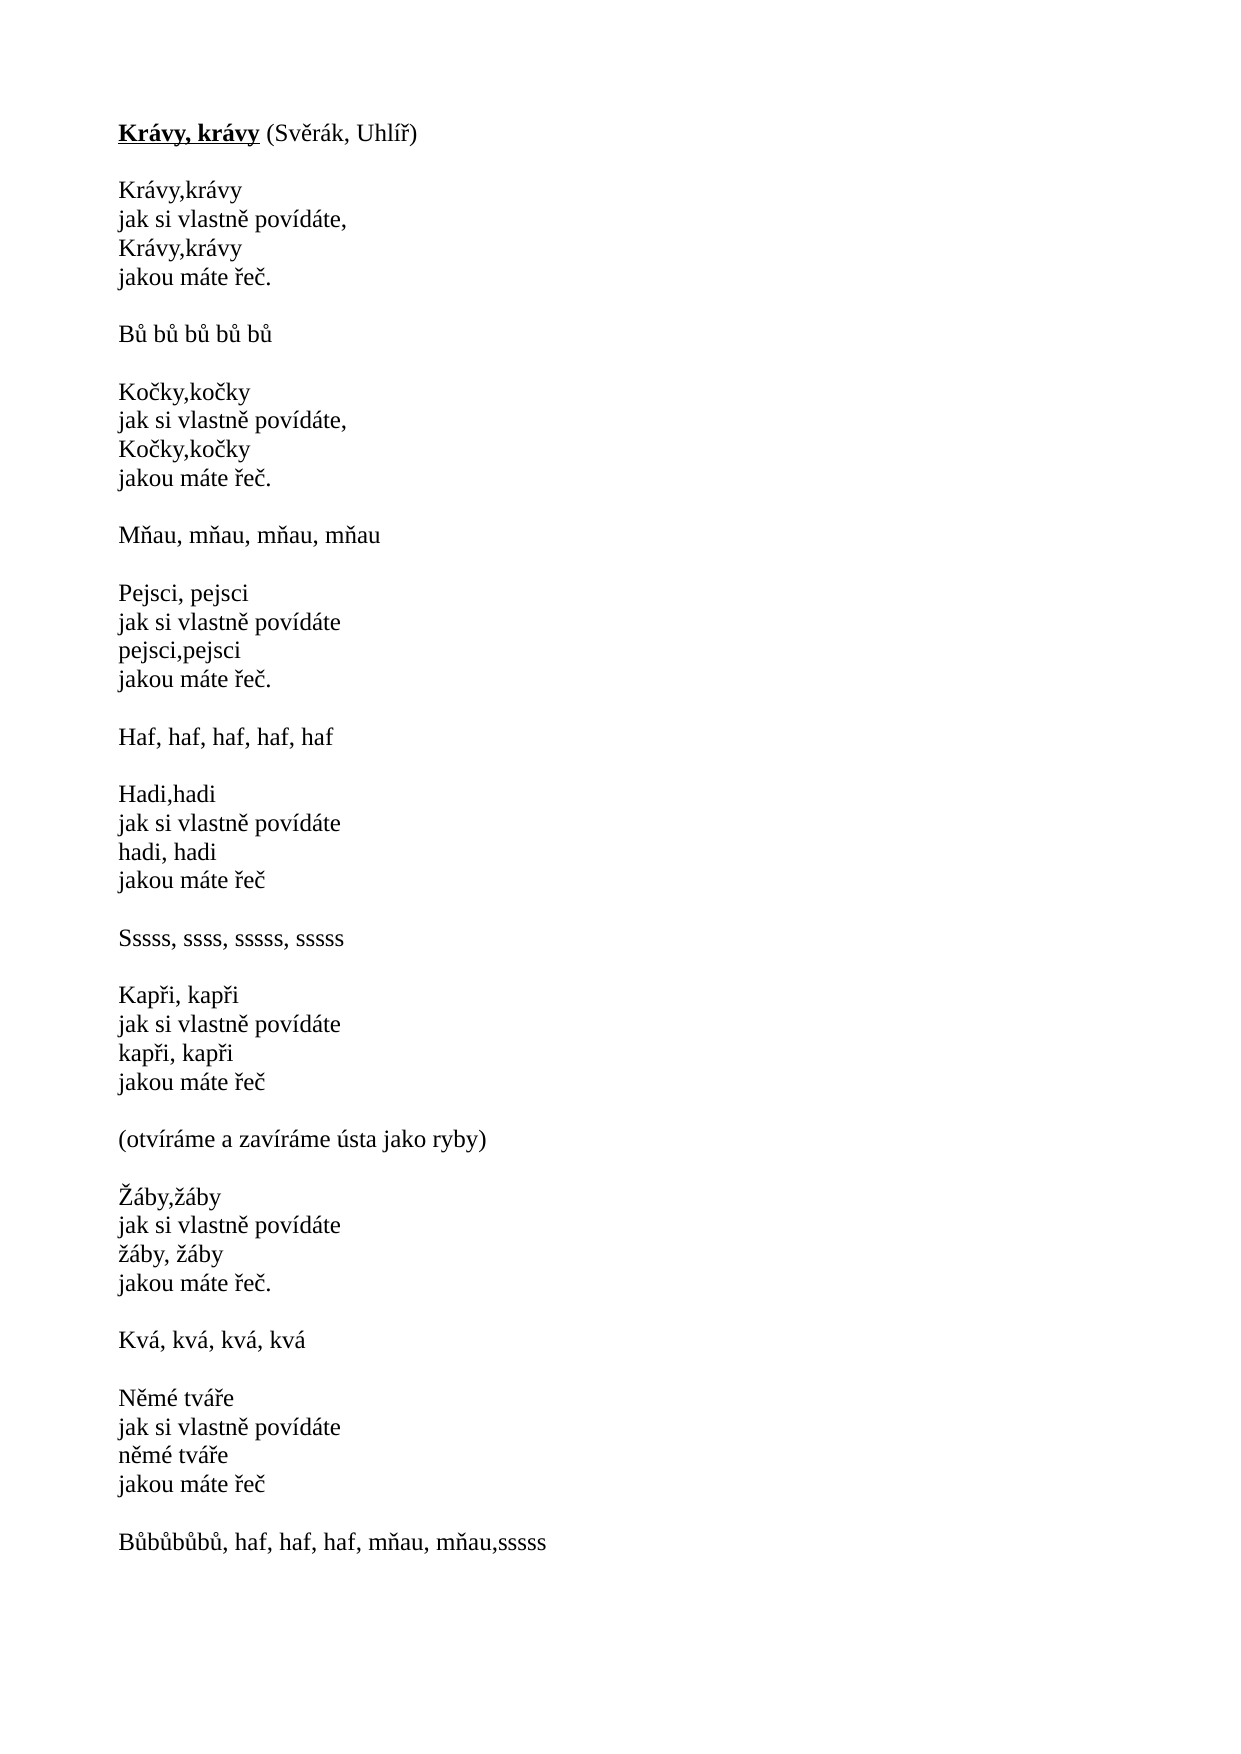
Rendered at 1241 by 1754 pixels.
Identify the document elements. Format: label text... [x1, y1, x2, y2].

text Krávy,krávy jak si vlastně povídáte, Krávy,krávy jakou máte řeč. [118, 176, 1122, 291]
text Žáby,žáby jak si vlastně povídáte žáby, žáby jakou máte řeč. [118, 1182, 1122, 1297]
text Kočky,kočky jak si vlastně povídáte, Kočky,kočky jakou máte řeč. [118, 377, 1122, 492]
text Pejsci, pejsci jak si vlastně povídáte pejsci,pejsci jakou máte řeč. [118, 578, 1122, 693]
text Kapři, kapři jak si vlastně povídáte kapři, kapři jakou máte řeč [118, 981, 1122, 1096]
text Kvá, kvá, kvá, kvá [118, 1326, 1122, 1354]
text Krávy, krávy (Svěrák, Uhlíř) [118, 118, 1122, 147]
text Mňau, mňau, mňau, mňau [118, 521, 1122, 549]
text Haf, haf, haf, haf, haf [118, 722, 1122, 751]
text (otvíráme a zavíráme ústa jako ryby) [118, 1124, 1122, 1153]
text Bů bů bů bů bů [118, 319, 1122, 348]
text Němé tváře jak si vlastně povídáte němé tváře jakou máte řeč [118, 1383, 1122, 1498]
text Hadi,hadi jak si vlastně povídáte hadi, hadi jakou máte řeč [118, 779, 1122, 894]
text Sssss, ssss, sssss, sssss [118, 923, 1122, 952]
text Bůbůbůbů, haf, haf, haf, mňau, mňau,sssss [118, 1527, 1122, 1556]
